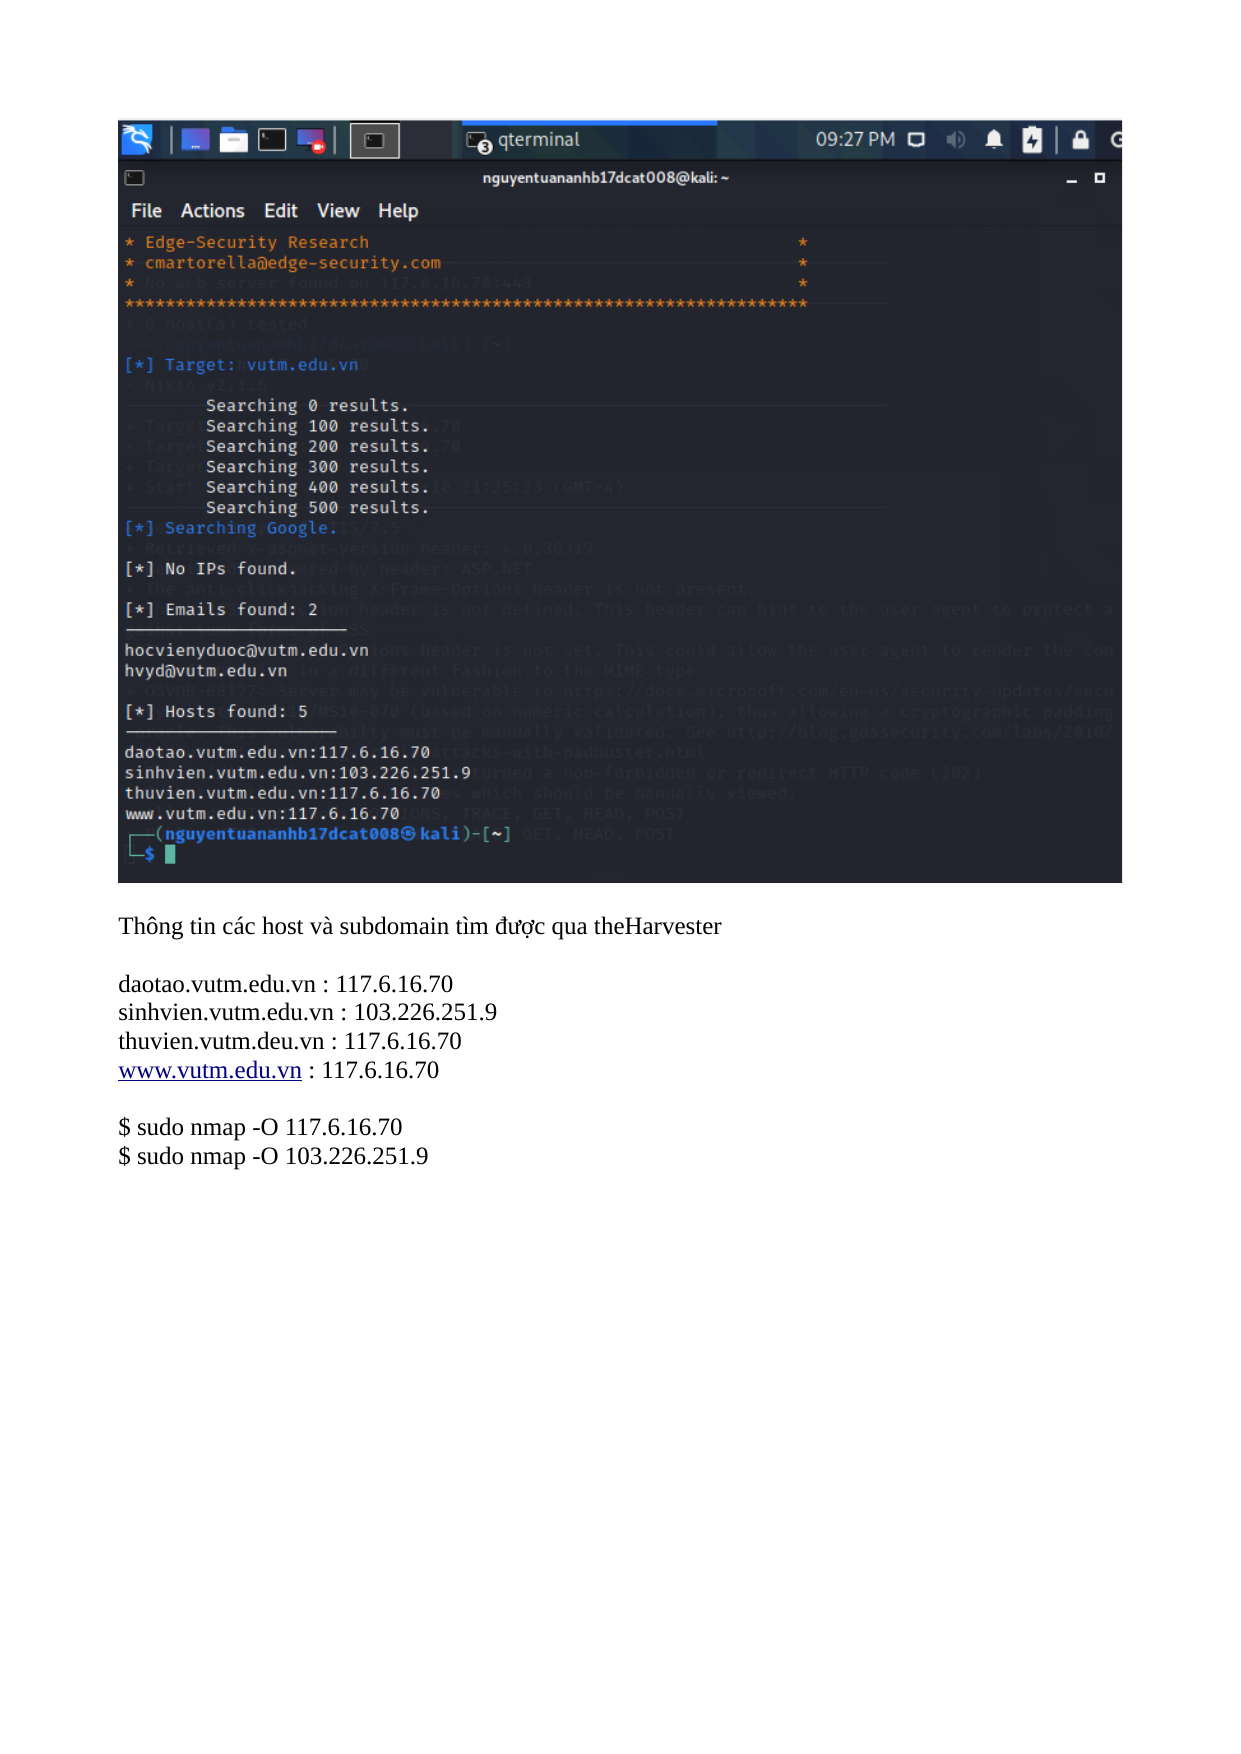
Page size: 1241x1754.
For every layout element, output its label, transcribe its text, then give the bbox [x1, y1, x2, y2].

text www.vutm.edu.vn : 117.6.16.70 [118, 1055, 1122, 1084]
text $ sudo nmap -O 117.6.16.70 [118, 1112, 1122, 1141]
text sinhvien.vutm.edu.vn : 103.226.251.9 [118, 997, 1122, 1026]
text $ sudo nmap -O 103.226.251.9 [118, 1141, 1122, 1170]
picture [118, 118, 1123, 883]
text thuvien.vutm.deu.vn : 117.6.16.70 [118, 1026, 1122, 1055]
text Thông tin các host và subdomain tìm được qua theHarvester [118, 911, 1122, 940]
text daotao.vutm.edu.vn : 117.6.16.70 [118, 969, 1122, 997]
